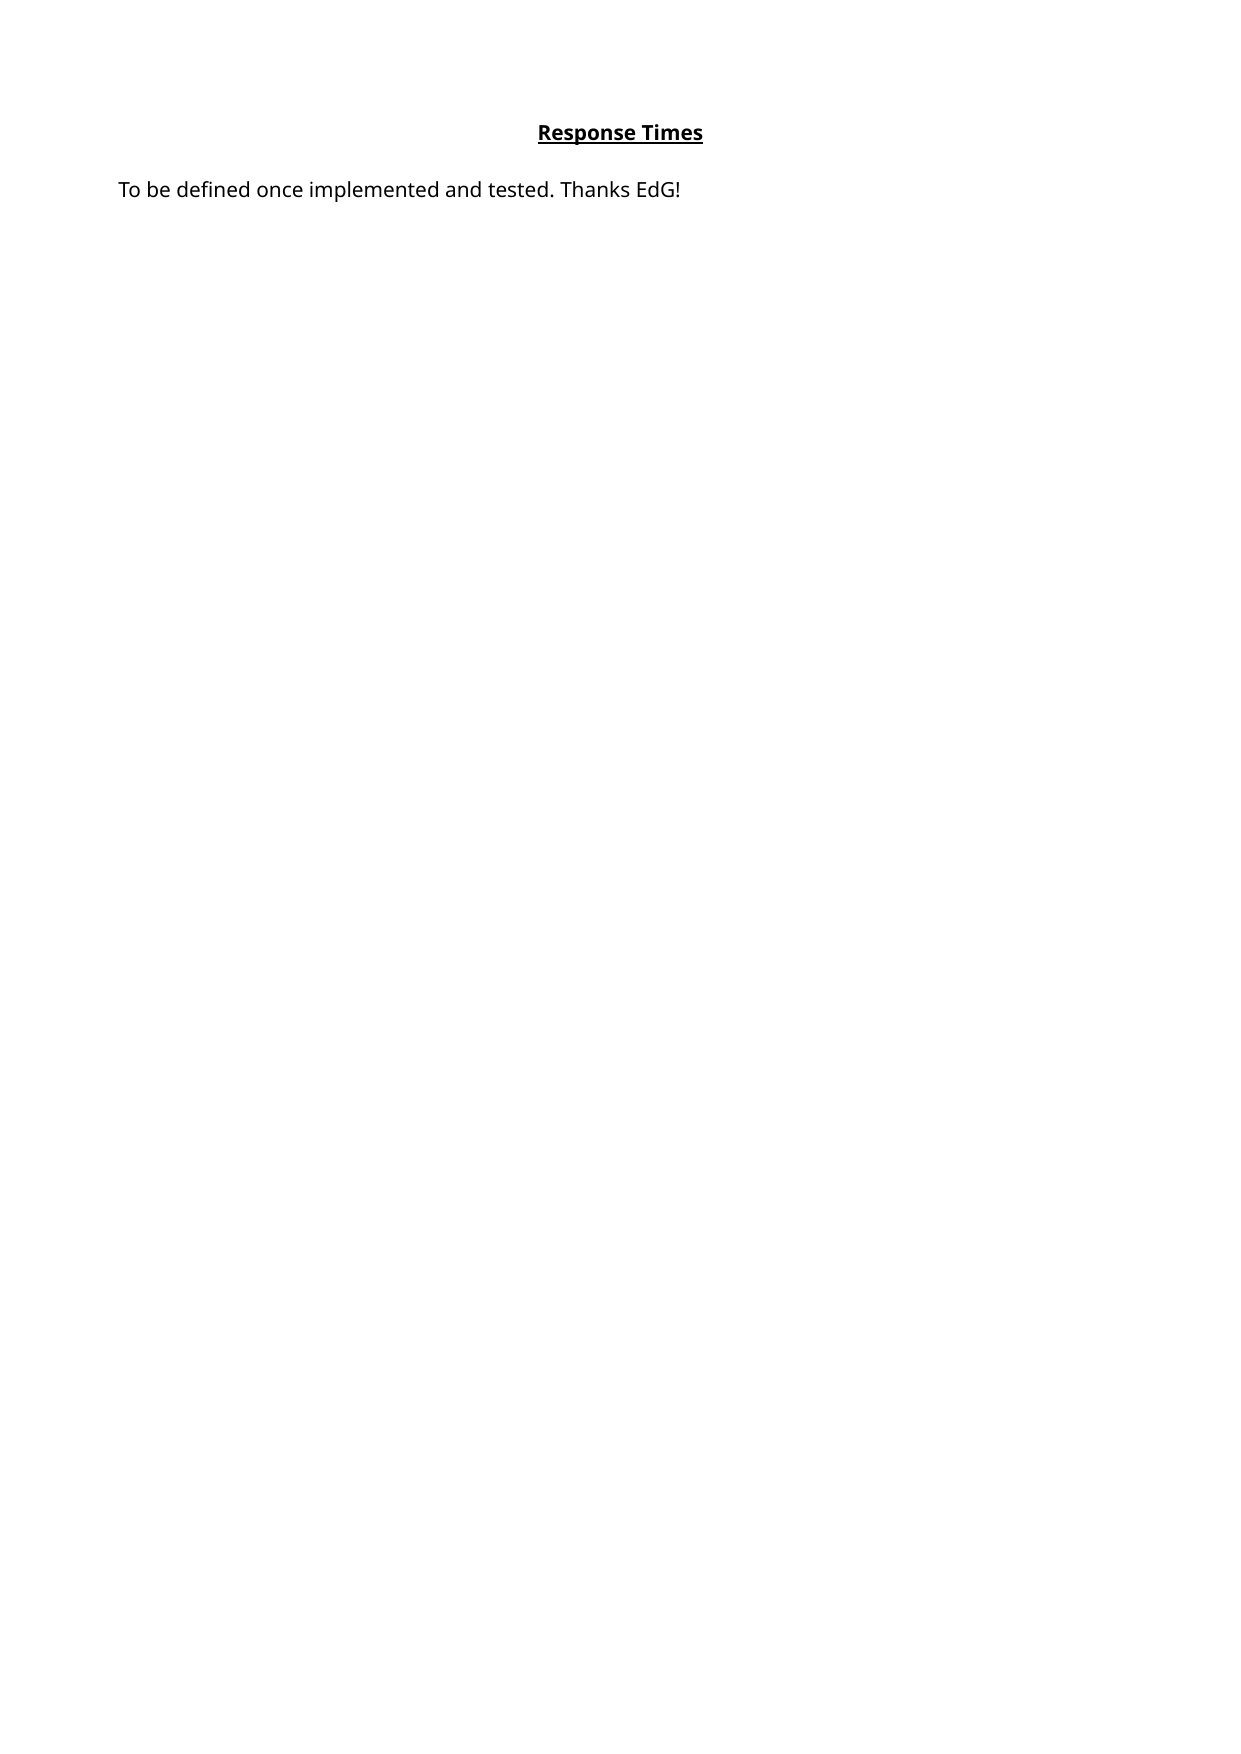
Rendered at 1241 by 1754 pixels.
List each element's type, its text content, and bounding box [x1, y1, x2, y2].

text To be defined once implemented and tested. Thanks EdG! [118, 175, 1122, 203]
text Response Times [118, 118, 1122, 147]
